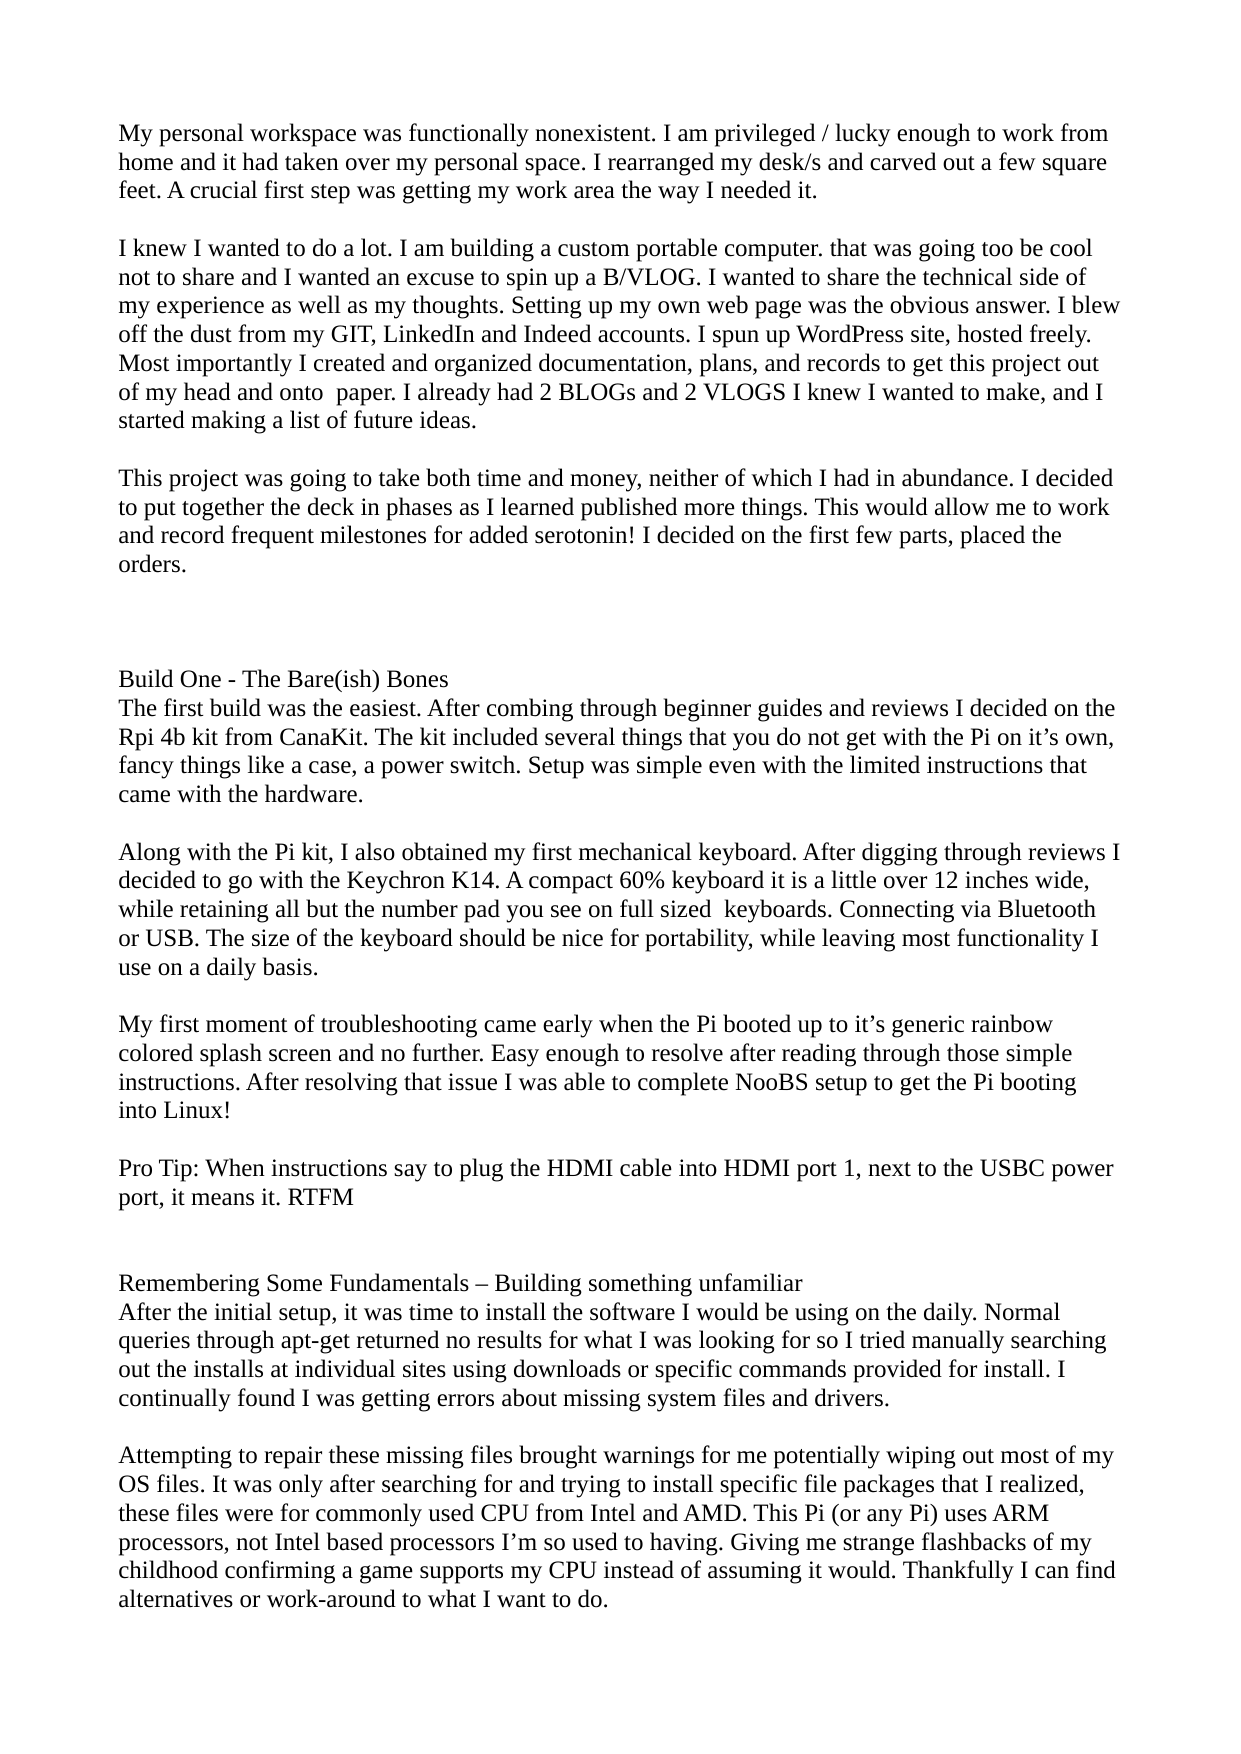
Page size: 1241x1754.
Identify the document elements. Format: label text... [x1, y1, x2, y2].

text I knew I wanted to do a lot. I am building a custom portable computer. that was going too be cool not to share and I wanted an excuse to spin up a B/VLOG. I wanted to share the technical side of my experience as well as my thoughts. Setting up my own web page was the obvious answer. I blew off the dust from my GIT, LinkedIn and Indeed accounts. I spun up WordPress site, hosted freely. Most importantly I created and organized documentation, plans, and records to get this project out of my head and onto paper. I already had 2 BLOGs and 2 VLOGS I knew I wanted to make, and I started making a list of future ideas. [118, 233, 1122, 434]
text Remembering Some Fundamentals – Building something unfamiliar [118, 1268, 1122, 1297]
text Along with the Pi kit, I also obtained my first mechanical keyboard. After digging through reviews I decided to go with the Keychron K14. A compact 60% keyboard it is a little over 12 inches wide, while retaining all but the number pad you see on full sized keyboards. Connecting via Bluetooth or USB. The size of the keyboard should be nice for portability, while leaving most functionality I use on a daily basis. [118, 837, 1122, 981]
text This project was going to take both time and money, neither of which I had in abundance. I decided to put together the deck in phases as I learned published more things. This would allow me to work and record frequent milestones for added serotonin! I decided on the first few parts, placed the orders. [118, 463, 1122, 578]
text Attempting to repair these missing files brought warnings for me potentially wiping out most of my OS files. It was only after searching for and trying to install specific file packages that I realized, these files were for commonly used CPU from Intel and AMD. This Pi (or any Pi) uses ARM processors, not Intel based processors I’m so used to having. Giving me strange flashbacks of my childhood confirming a game supports my CPU instead of assuming it would. Thankfully I can find alternatives or work-around to what I want to do. [118, 1441, 1122, 1613]
text After the initial setup, it was time to install the software I would be using on the daily. Normal queries through apt-get returned no results for what I was looking for so I tried manually searching out the installs at individual sites using downloads or specific commands provided for install. I continually found I was getting errors about missing system files and drivers. [118, 1297, 1122, 1412]
text Build One - The Bare(ish) Bones [118, 664, 1122, 693]
text Pro Tip: When instructions say to plug the HDMI cable into HDMI port 1, next to the USBC power port, it means it. RTFM [118, 1153, 1122, 1211]
text My personal workspace was functionally nonexistent. I am privileged / lucky enough to work from home and it had taken over my personal space. I rearranged my desk/s and carved out a few square feet. A crucial first step was getting my work area the way I needed it. [118, 118, 1122, 204]
text The first build was the easiest. After combing through beginner guides and reviews I decided on the Rpi 4b kit from CanaKit. The kit included several things that you do not get with the Pi on it’s own, fancy things like a case, a power switch. Setup was simple even with the limited instructions that came with the hardware. [118, 693, 1122, 808]
text My first moment of troubleshooting came early when the Pi booted up to it’s generic rainbow colored splash screen and no further. Easy enough to resolve after reading through those simple instructions. After resolving that issue I was able to complete NooBS setup to get the Pi booting into Linux! [118, 1009, 1122, 1124]
